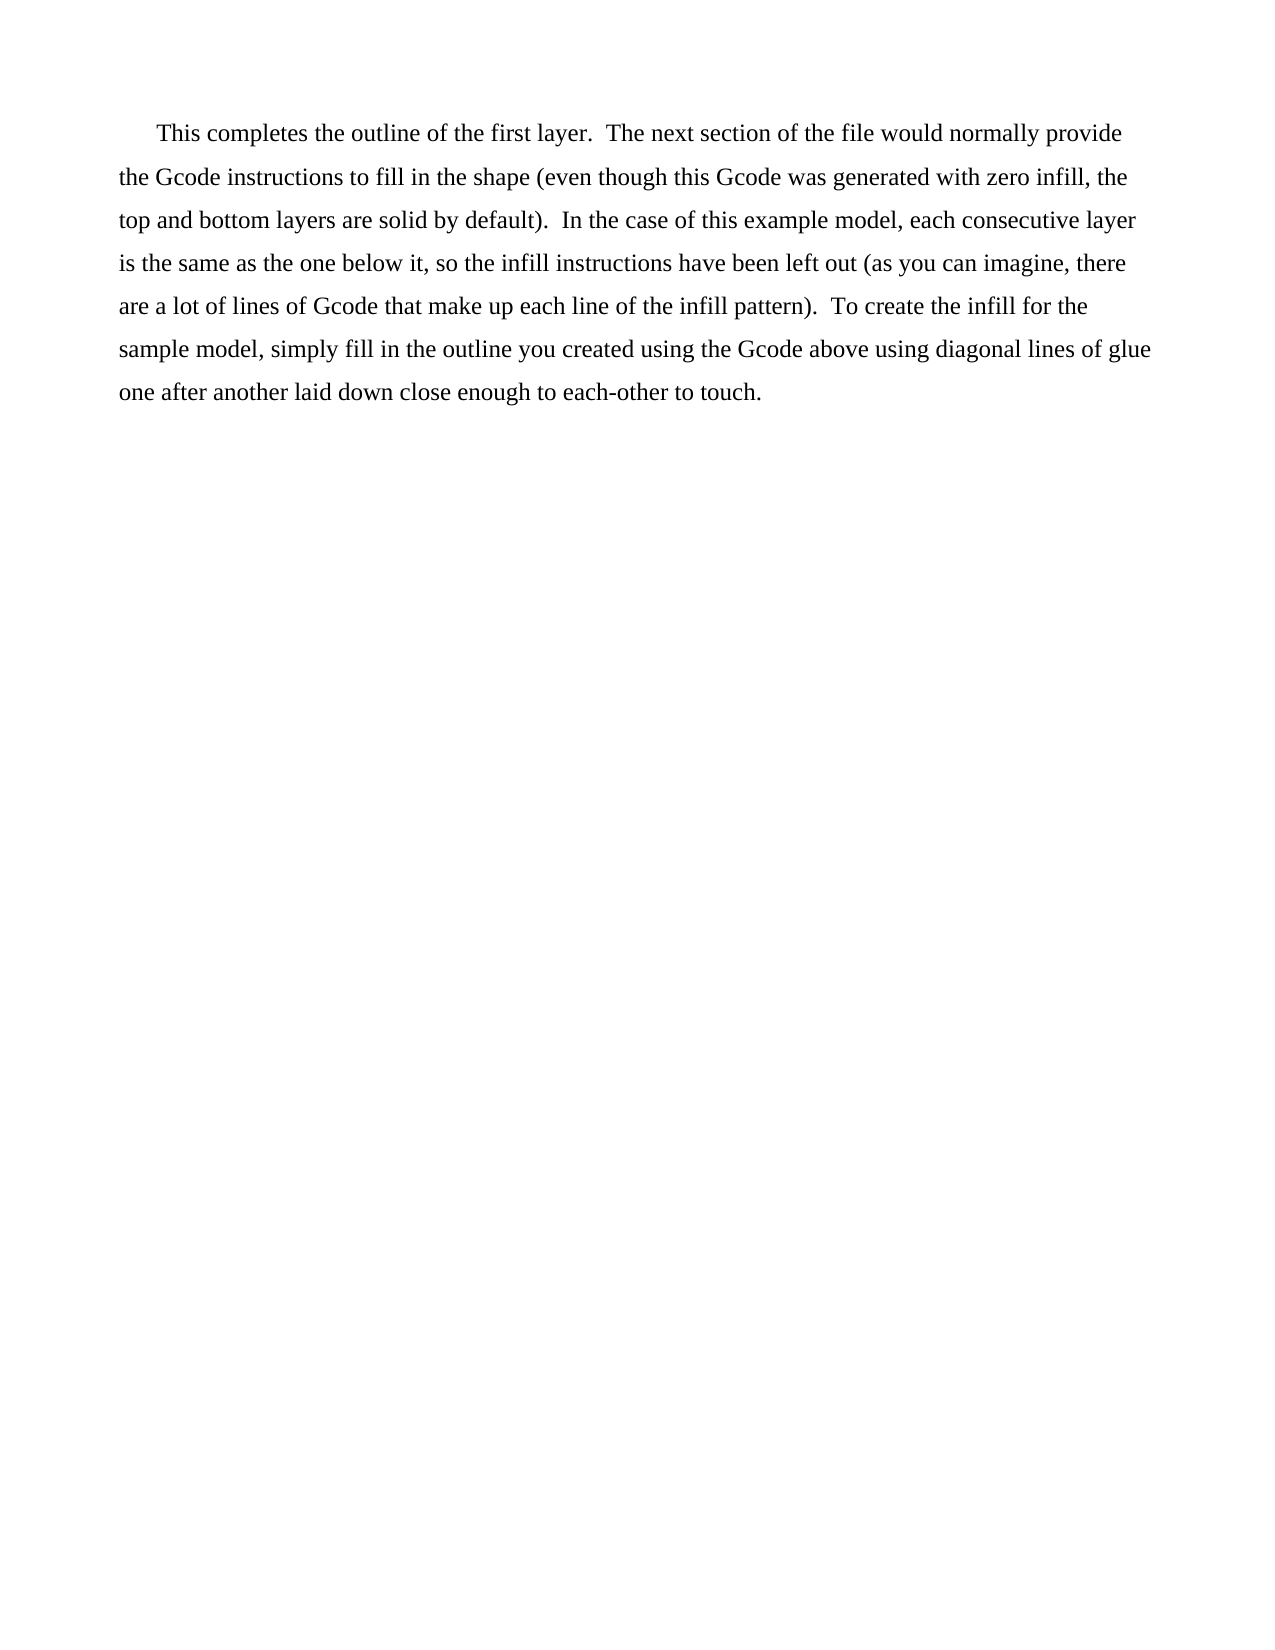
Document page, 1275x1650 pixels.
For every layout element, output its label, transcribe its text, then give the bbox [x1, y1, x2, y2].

text This completes the outline of the first layer. The next section of the file would normally provide the Gcode instructions to fill in the shape (even though this Gcode was generated with zero infill, the top and bottom layers are solid by default). In the case of this example model, each consecutive layer is the same as the one below it, so the infill instructions have been left out (as you can imagine, there are a lot of lines of Gcode that make up each line of the infill pattern). To create the infill for the sample model, simply fill in the outline you created using the Gcode above using diagonal lines of glue one after another laid down close enough to each-other to touch. [118, 118, 1156, 406]
